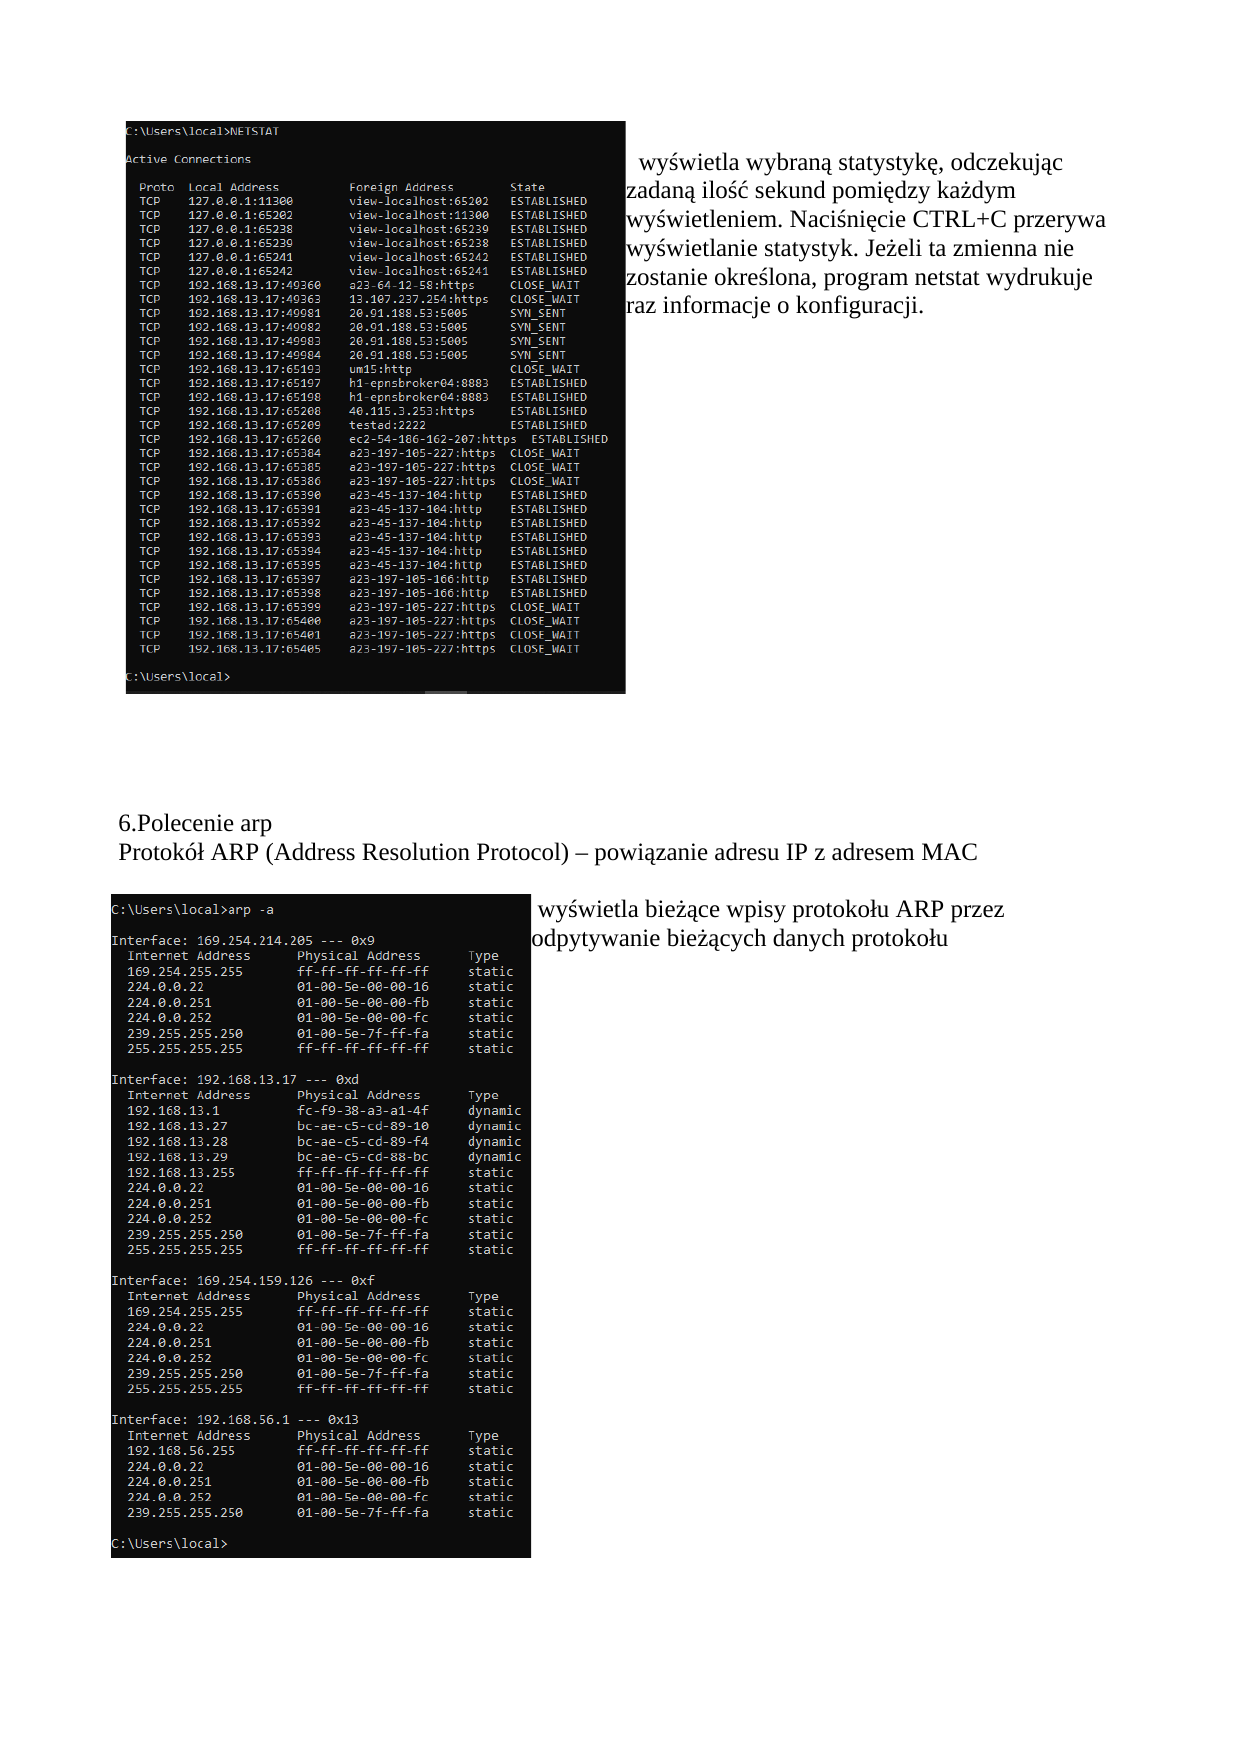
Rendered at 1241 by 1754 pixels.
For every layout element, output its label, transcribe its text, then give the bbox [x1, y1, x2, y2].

picture [125, 121, 626, 694]
text Protokół ARP (Address Resolution Protocol) – powiązanie adresu IP z adresem MAC [118, 837, 1122, 866]
picture [111, 894, 532, 1558]
text wyświetla bieżące wpisy protokołu ARP przez odpytywanie bieżących danych protokołu [532, 894, 1122, 952]
text wyświetla wybraną statystykę, odczekując zadaną ilość sekund pomiędzy każdym wyświetleniem. Naciśnięcie CTRL+C przerywa wyświetlanie statystyk. Jeżeli ta zmienna nie zostanie określona, program netstat wydrukuje raz informacje o konfiguracji. [626, 147, 1122, 319]
text 6.Polecenie arp [118, 808, 1122, 837]
